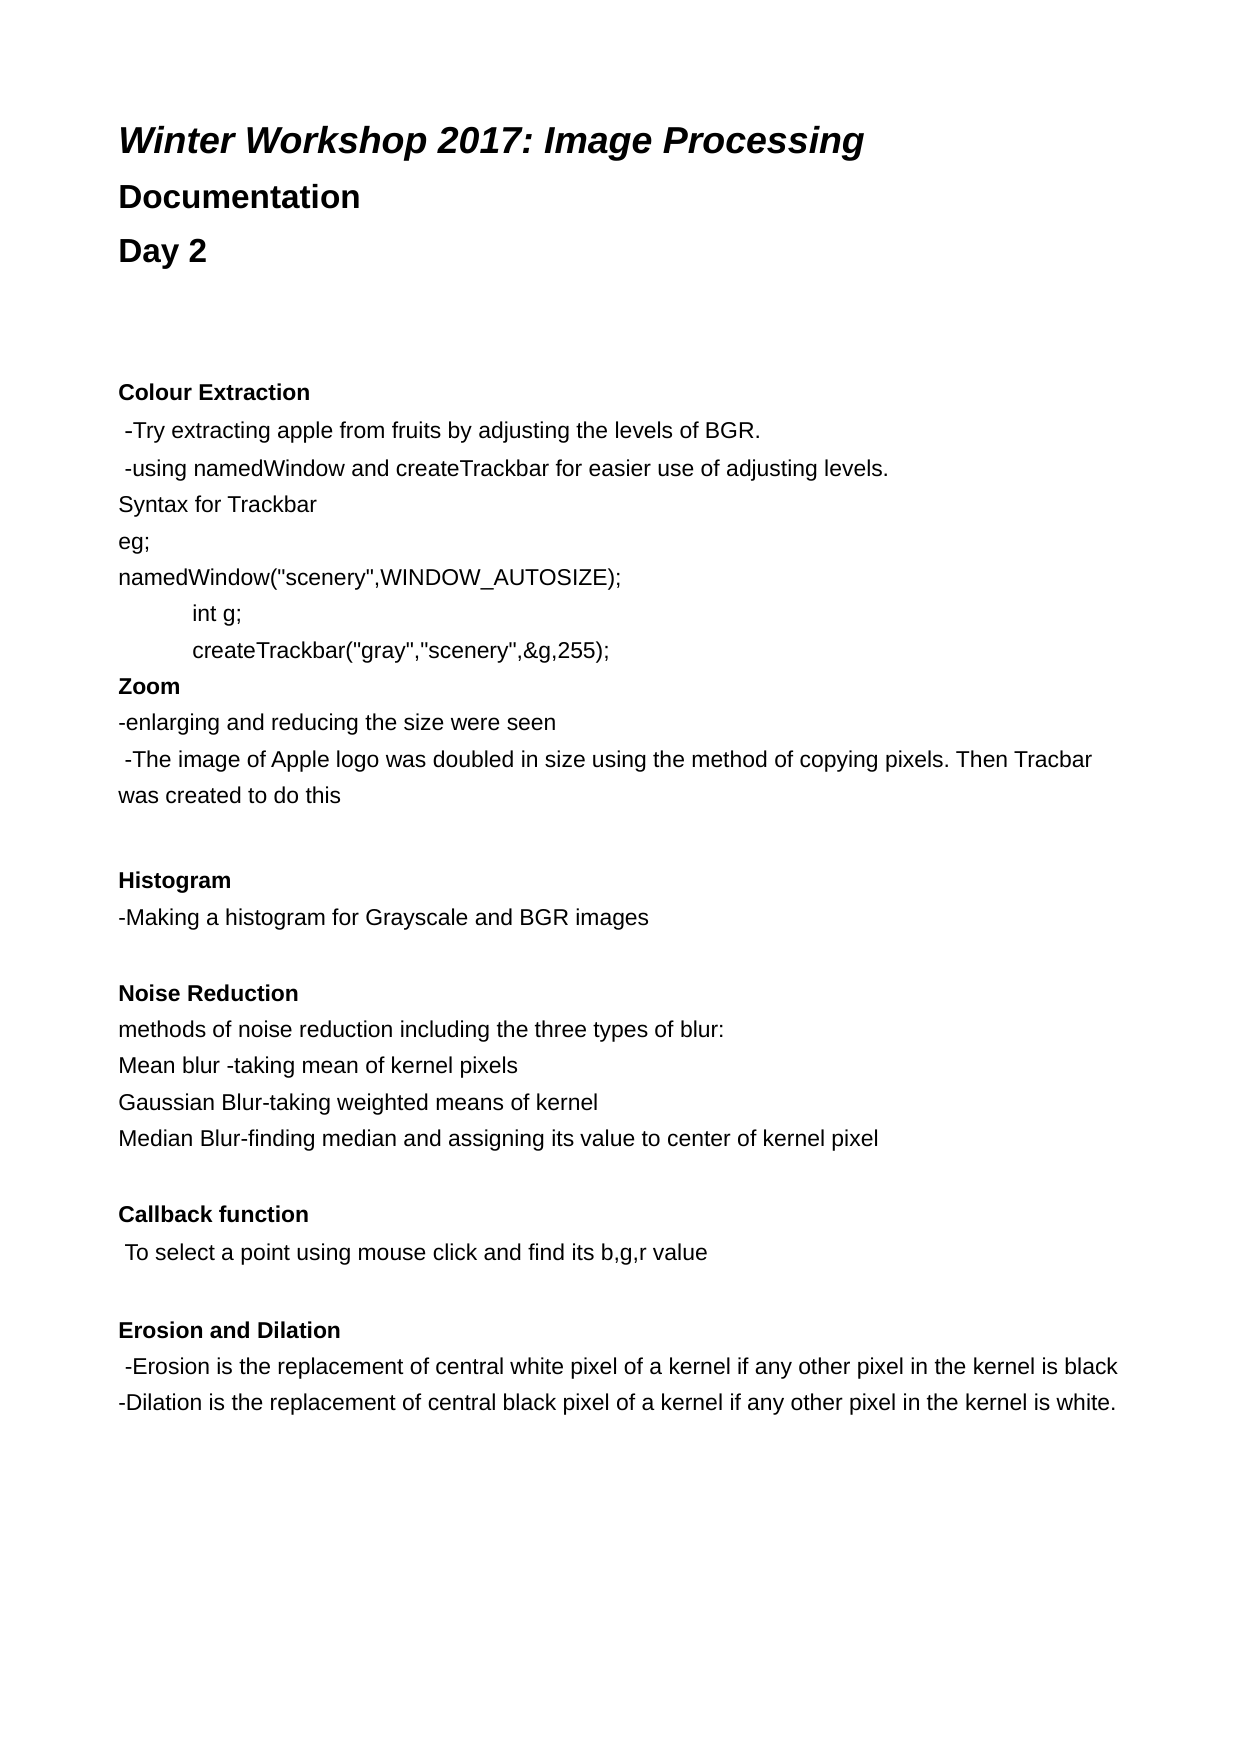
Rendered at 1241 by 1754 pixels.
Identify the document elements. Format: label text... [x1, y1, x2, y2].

text Colour Extraction [118, 379, 1122, 405]
text Syntax for Trackbar [118, 491, 1122, 518]
text int g; [118, 600, 1122, 627]
text Zoom [118, 673, 1122, 699]
text -using namedWindow and createTrackbar for easier use of adjusting levels. [118, 455, 1122, 481]
text Histogram [118, 867, 1122, 894]
text Day 2 [118, 231, 1122, 269]
text Median Blur-finding median and assigning its value to center of kernel pixel [118, 1125, 1122, 1152]
text namedWindow("scenery",WINDOW_AUTOSIZE); [118, 564, 1122, 590]
text createTrackbar("gray","scenery",&g,255); [118, 637, 1122, 663]
text -enlarging and reducing the size were seen [118, 709, 1122, 736]
text Noise Reduction [118, 980, 1122, 1006]
text -Try extracting apple from fruits by adjusting the levels of BGR. [118, 415, 1122, 444]
text -Making a histogram for Grayscale and BGR images [118, 904, 1122, 930]
text eg; [118, 528, 1122, 554]
text Callback function [118, 1201, 1122, 1227]
text -Erosion is the replacement of central white pixel of a kernel if any other pixel in the kernel is black [118, 1353, 1122, 1379]
text Erosion and Dilation [118, 1317, 1122, 1343]
text -The image of Apple logo was doubled in size using the method of copying pixels. Then Tracbar was created to do this [118, 746, 1122, 808]
text -Dilation is the replacement of central black pixel of a kernel if any other pixel in the kernel is white. [118, 1389, 1122, 1495]
text Mean blur -taking mean of kernel pixels [118, 1052, 1122, 1079]
text methods of noise reduction including the three types of blur: [118, 1016, 1122, 1042]
text Gaussian Blur-taking weighted means of kernel [118, 1089, 1122, 1115]
text To select a point using mouse click and find its b,g,r value [118, 1237, 1122, 1266]
text Documentation [118, 178, 1122, 216]
text Winter Workshop 2017: Image Processing [118, 118, 1122, 161]
